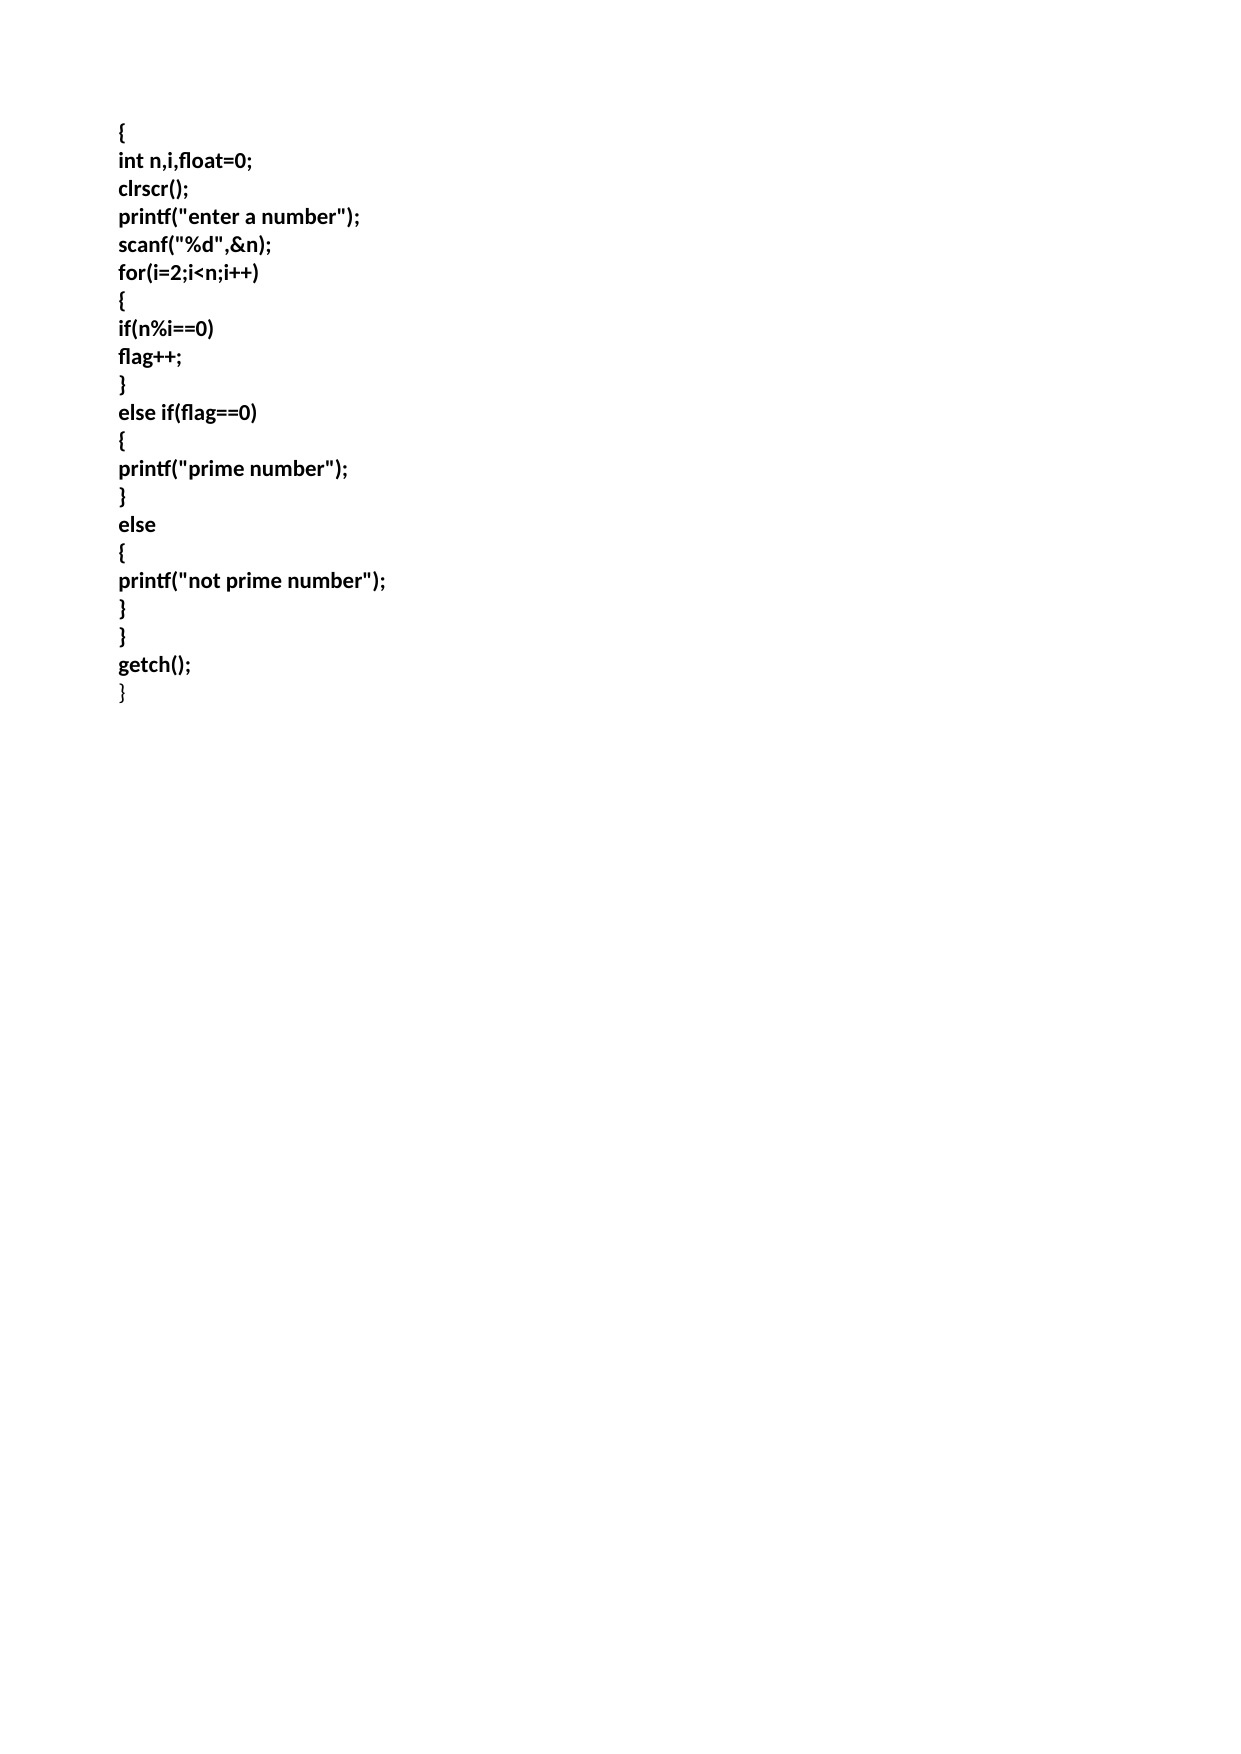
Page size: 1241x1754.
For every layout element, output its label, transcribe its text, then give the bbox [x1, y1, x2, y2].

text } [118, 678, 1122, 707]
text getch(); [118, 651, 1122, 678]
text scanf("%d",&n); [118, 230, 1122, 258]
text printf("not prime number"); [118, 566, 1122, 594]
text { [118, 538, 1122, 566]
text for(i=2;i<n;i++) [118, 258, 1122, 286]
text else if(flag==0) [118, 398, 1122, 426]
text } [118, 594, 1122, 622]
text clrscr(); [118, 174, 1122, 202]
text int n,i,float=0; [118, 146, 1122, 174]
text } [118, 482, 1122, 510]
text { [118, 286, 1122, 314]
text { [118, 426, 1122, 454]
text } [118, 622, 1122, 651]
text printf("prime number"); [118, 454, 1122, 482]
text { [118, 118, 1122, 146]
text else [118, 510, 1122, 538]
text if(n%i==0) [118, 314, 1122, 342]
text flag++; [118, 342, 1122, 370]
text printf("enter a number"); [118, 202, 1122, 230]
text } [118, 370, 1122, 398]
